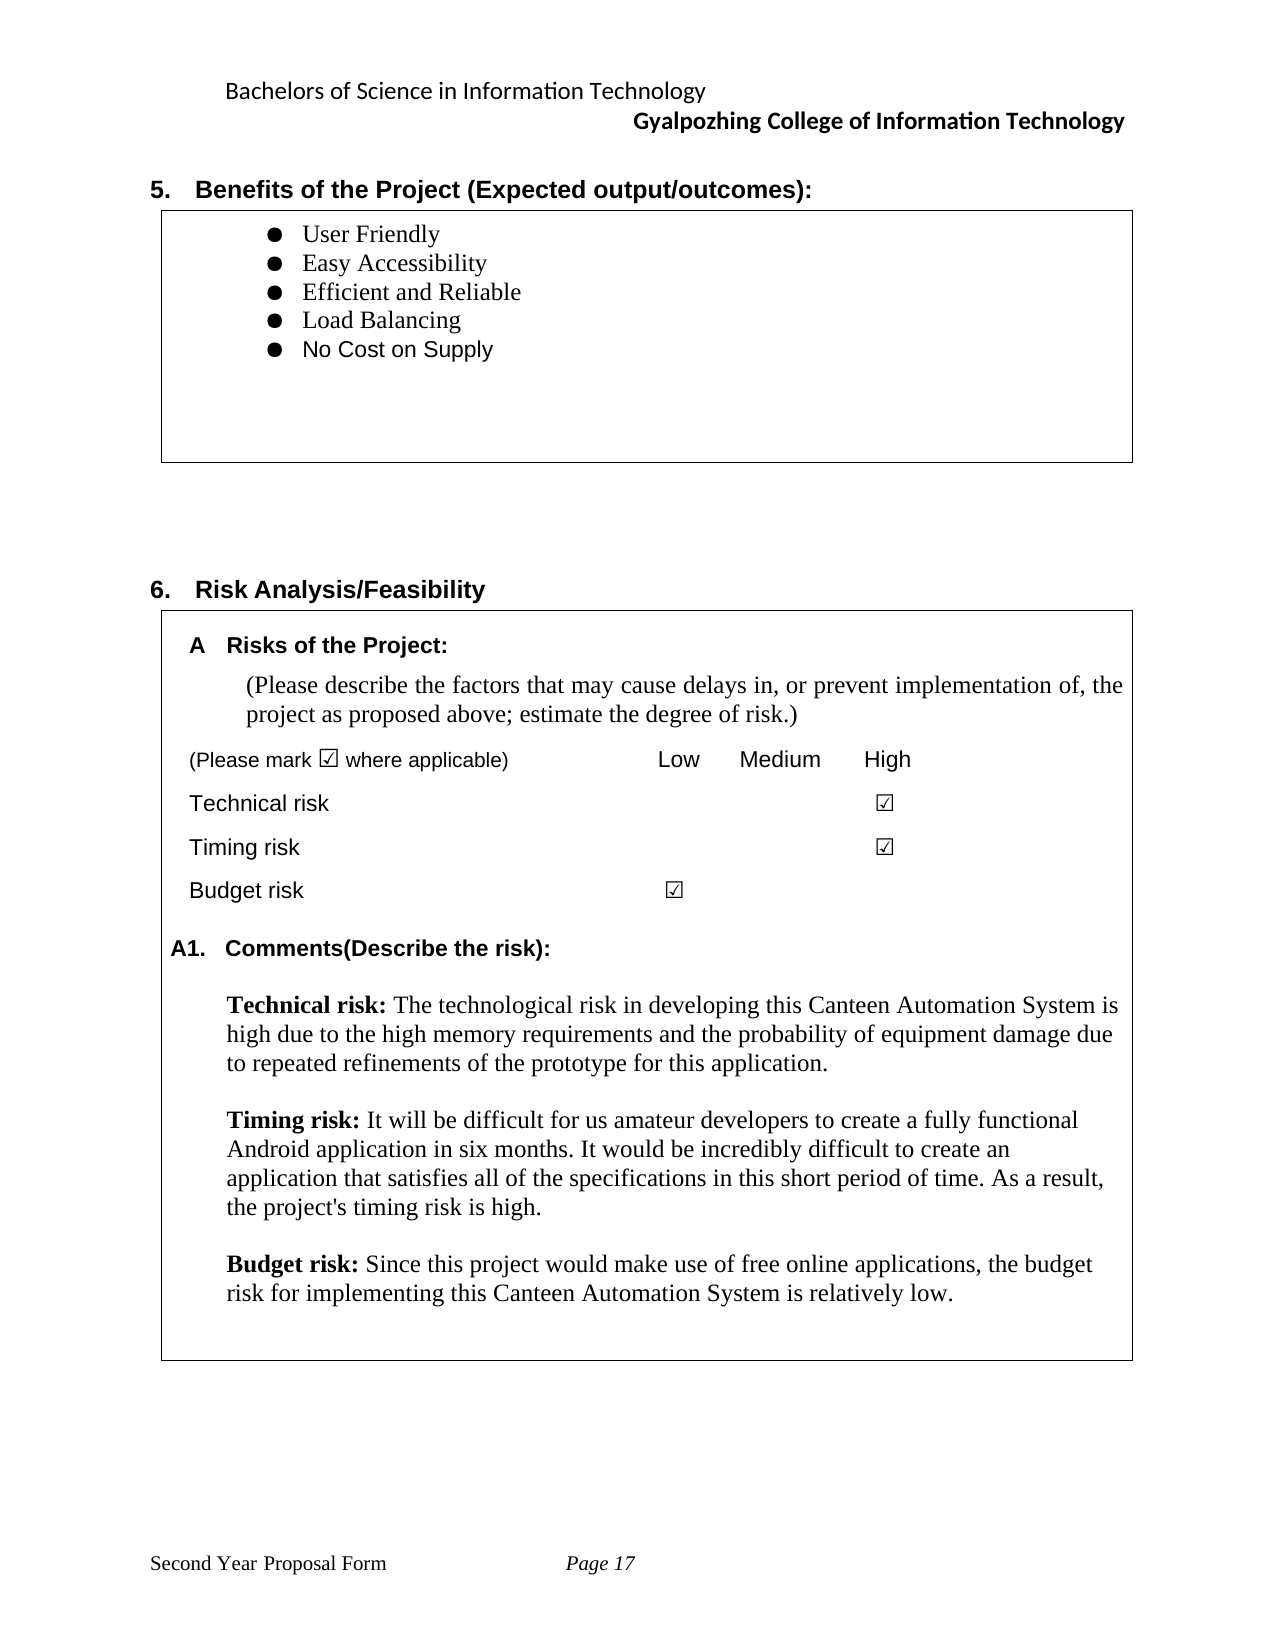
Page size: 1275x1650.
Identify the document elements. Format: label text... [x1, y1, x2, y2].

table_header User Friendly Easy Accessibility Efficient and Reliable Load Balancing No Cost on Supply [162, 211, 1132, 371]
subtitle 5. Benefits of the Project (Expected output/outcomes): [150, 175, 1125, 204]
subtitle 6. Risk Analysis/Feasibility [150, 575, 1125, 603]
table_header Risks of the Project: (Please describe the factors that may cause delays in, or prevent implementation of, the project as proposed above; estimate the degree of risk.) (Please mark ☑ where applicable) Low Medium High Technical risk ☑ Timing risk ☑ Budget risk ☑ [162, 611, 1132, 914]
table_cell [162, 371, 1132, 417]
table_cell [162, 1315, 1132, 1360]
table_cell A1. Comments(Describe the risk): [162, 914, 1132, 982]
table_cell Technical risk: The technological risk in developing this Canteen Automation System is high due to the high memory requirements and the probability of equipment damage due to repeated refinements of the prototype for this application. Timing risk: It will be difficult for us amateur developers to create a fully functional Android application in six months. It would be incredibly difficult to create an application that satisfies all of the specifications in this short period of time. As a result, the project's timing risk is high. Budget risk: Since this project would make use of free online applications, the budget risk for implementing this Canteen Automation System is relatively low. [162, 982, 1132, 1315]
table_cell [162, 417, 1132, 462]
